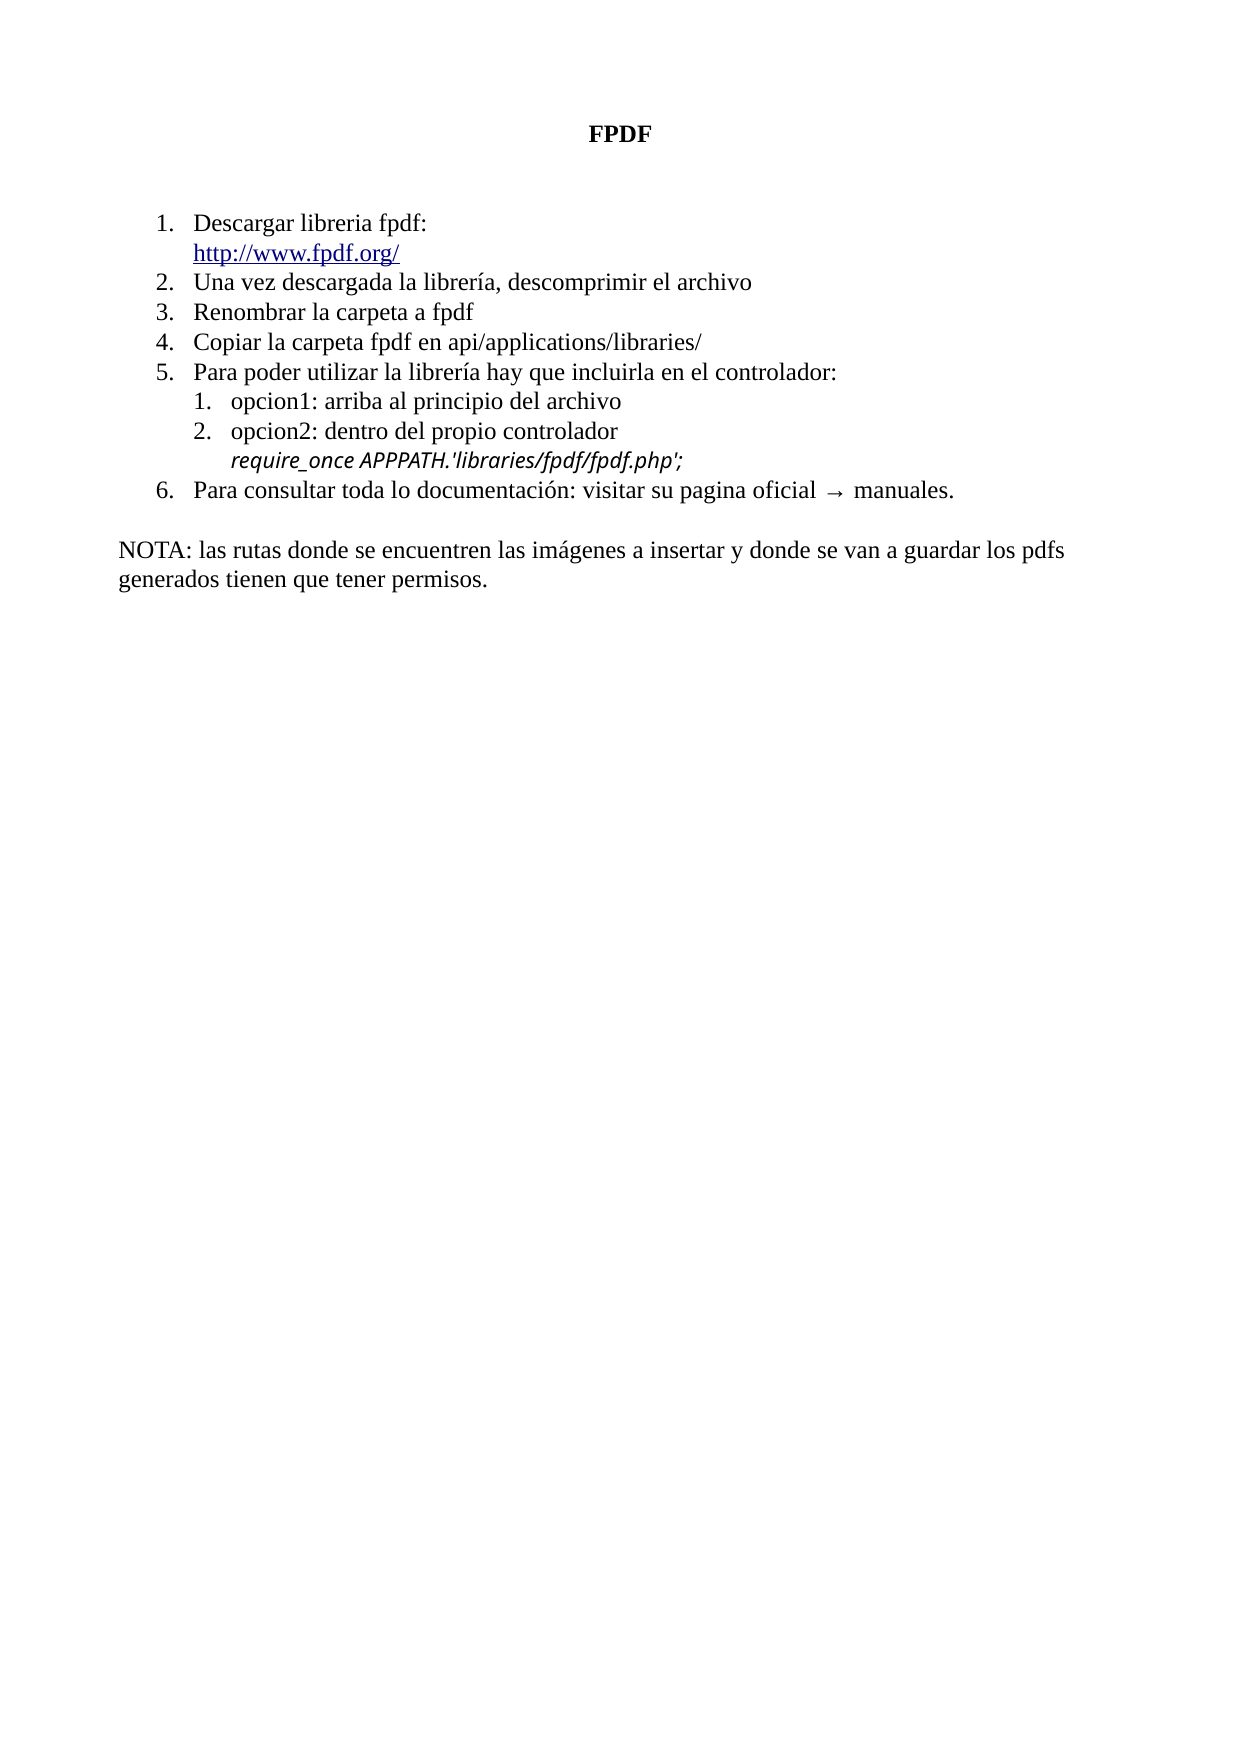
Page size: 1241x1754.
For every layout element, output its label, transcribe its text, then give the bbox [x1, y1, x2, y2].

text FPDF [118, 118, 1122, 148]
list Para poder utilizar la librería hay que incluirla en el controlador: [156, 356, 1122, 385]
text NOTA: las rutas donde se encuentren las imágenes a insertar y donde se van a guardar los pdfs generados tienen que tener permisos. [118, 534, 1122, 593]
list http://www.fpdf.org/ [156, 237, 1122, 267]
list Renombrar la carpeta a fpdf [156, 296, 1122, 326]
list opcion1: arriba al principio del archivo [193, 385, 1122, 415]
list Descargar libreria fpdf: [156, 207, 1122, 237]
list opcion2: dentro del propio controlador [193, 415, 1122, 445]
list Una vez descargada la librería, descomprimir el archivo [156, 267, 1122, 296]
list require_once APPPATH.'libraries/fpdf/fpdf.php'; [193, 445, 1122, 474]
list Para consultar toda lo documentación: visitar su pagina oficial → manuales. [156, 474, 1122, 504]
list Copiar la carpeta fpdf en api/applications/libraries/ [156, 326, 1122, 356]
